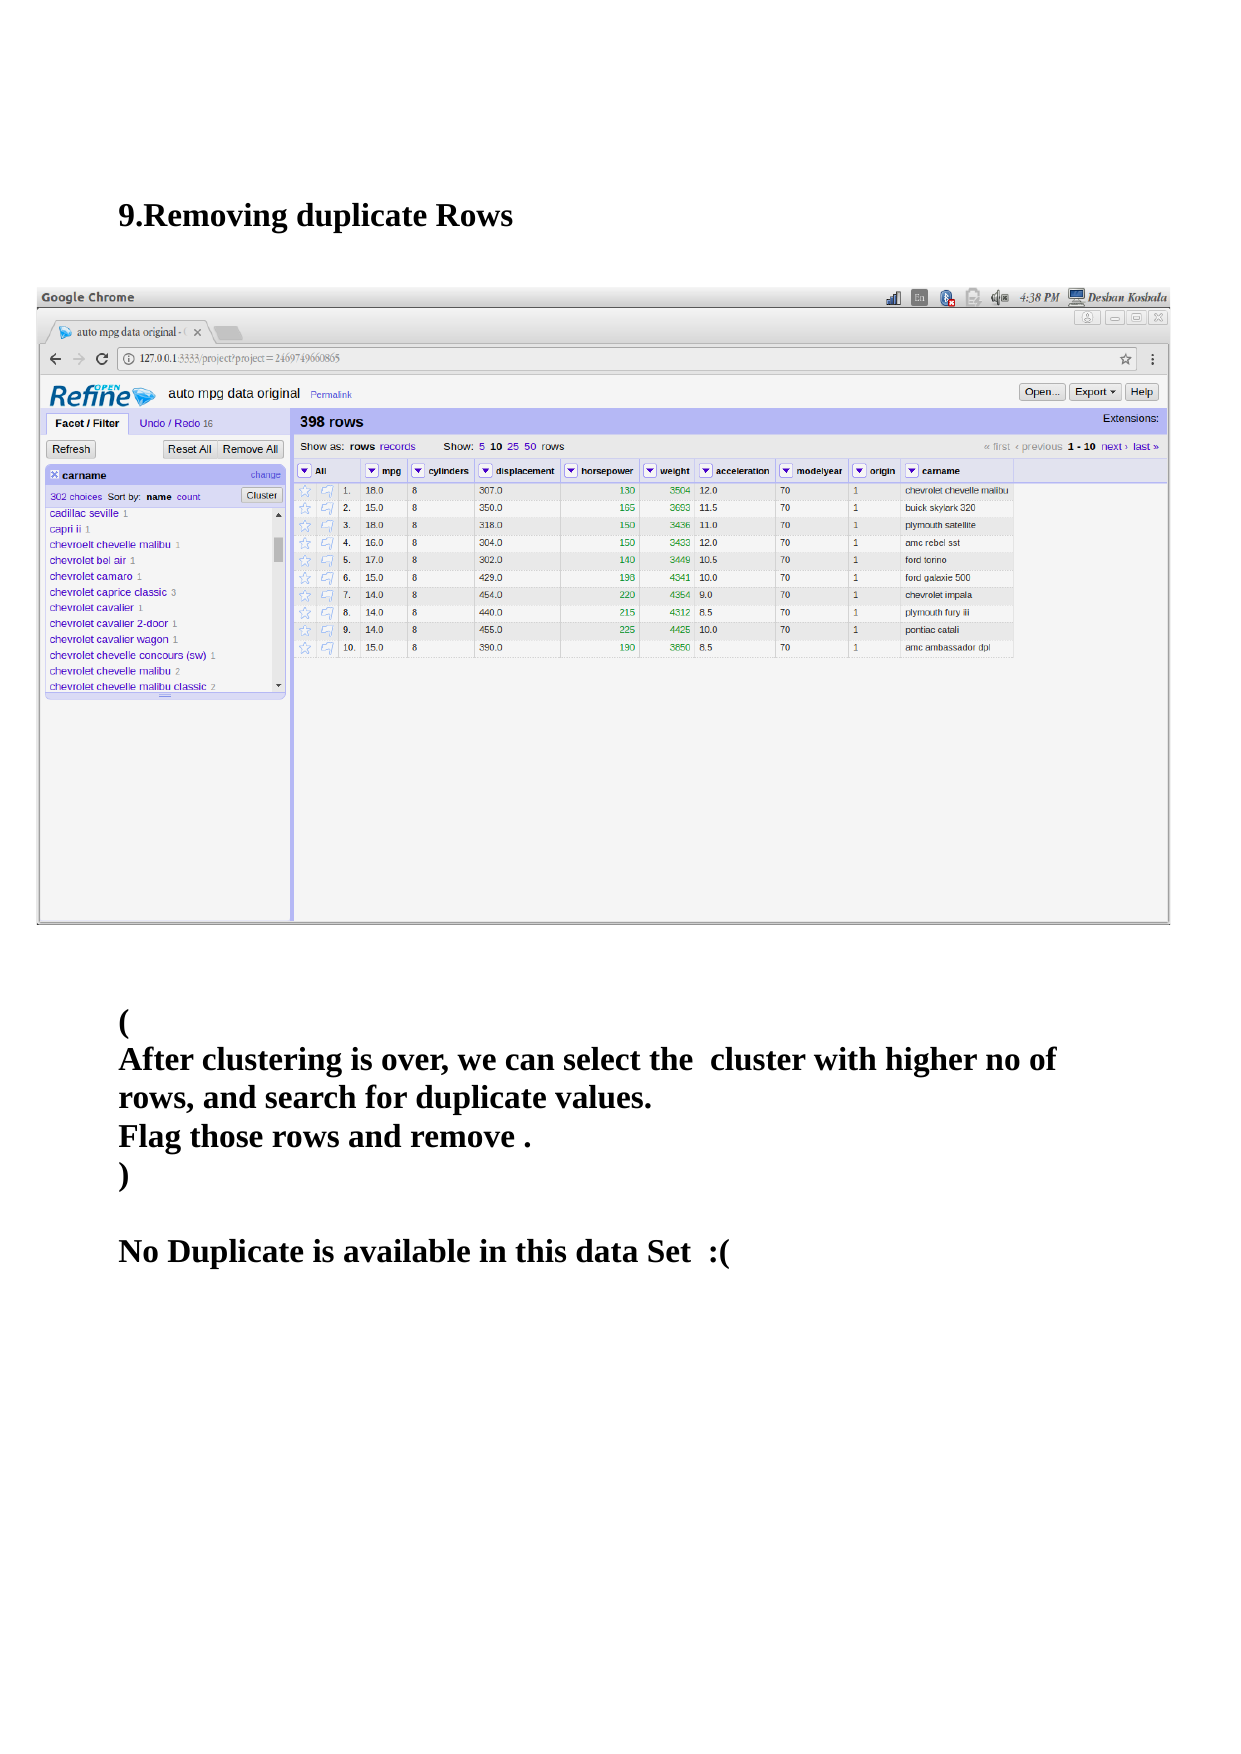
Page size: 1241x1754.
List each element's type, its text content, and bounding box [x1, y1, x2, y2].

text No Duplicate is available in this data Set :( [118, 1231, 1122, 1269]
picture [36, 287, 1171, 925]
text Flag those rows and remove . [118, 1116, 1122, 1154]
text ) [118, 1154, 1122, 1193]
text After clustering is over, we can select the cluster with higher no of rows, and search for duplicate values. [118, 1039, 1122, 1116]
text ( [118, 1001, 1122, 1039]
text 9.Removing duplicate Rows [118, 195, 1122, 233]
